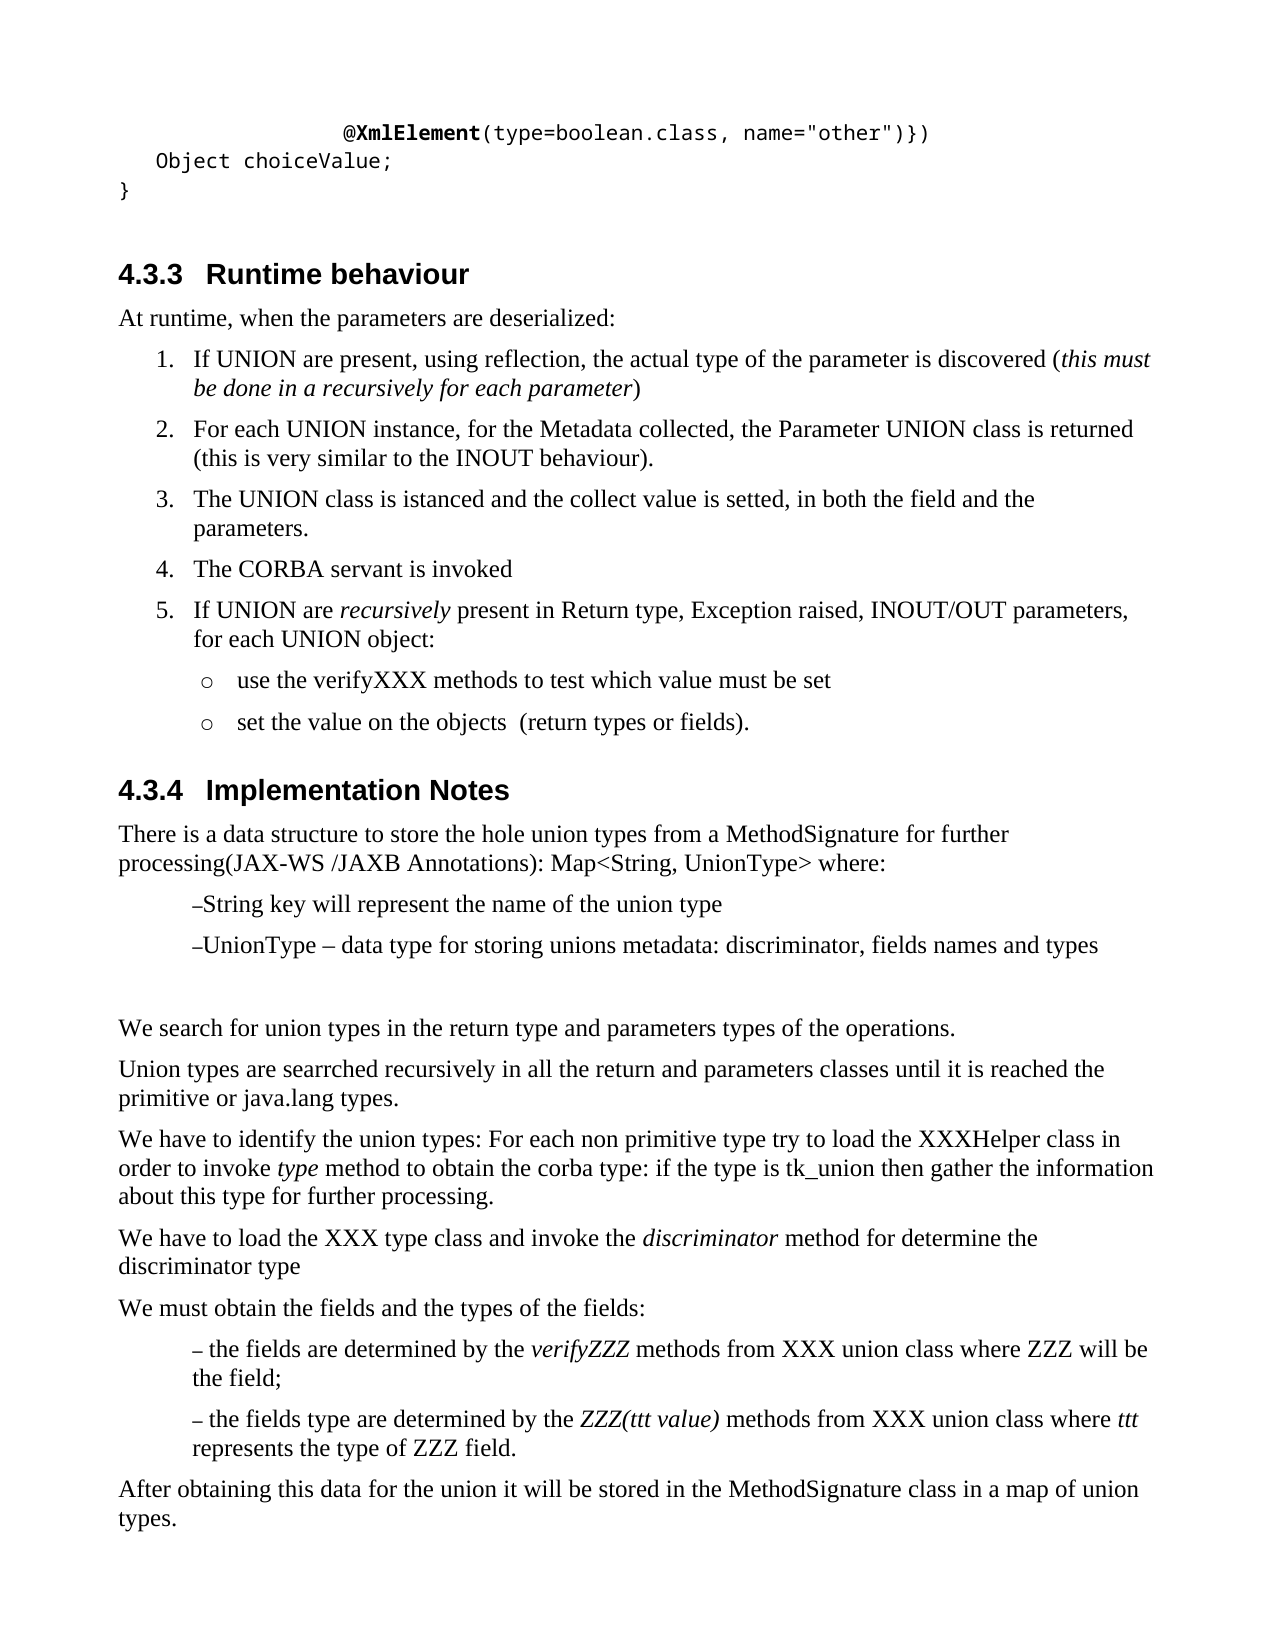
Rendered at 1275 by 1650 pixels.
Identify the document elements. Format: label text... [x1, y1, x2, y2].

list the fields type are determined by the ZZZ(ttt value) methods from XXX union class where ttt represents the type of ZZZ field. [192, 1404, 1157, 1461]
list After obtaining this data for the union it will be stored in the MethodSignature class in a map of union types. [118, 1474, 1157, 1531]
subtitle Runtime behaviour [118, 257, 1157, 290]
list There is a data structure to store the hole union types from a MethodSignature for further processing(JAX-WS /JAXB Annotations): Map<String, UnionType> where: [118, 819, 1157, 876]
text } [118, 175, 1157, 203]
list set the value on the objects (return types or fields). [199, 707, 1157, 735]
list We must obtain the fields and the types of the fields: [118, 1293, 1157, 1321]
list UnionType – data type for storing unions metadata: discriminator, fields names and types [192, 930, 1157, 959]
subtitle Implementation Notes [118, 773, 1157, 806]
list The CORBA servant is invoked [156, 554, 1157, 583]
list We search for union types in the return type and parameters types of the operations. [118, 1013, 1157, 1041]
text Object choiceValue; [118, 147, 1157, 175]
list use the verifyXXX methods to test which value must be set [199, 665, 1157, 694]
list We have to load the XXX type class and invoke the discriminator method for determine the discriminator type [118, 1223, 1157, 1280]
list For each UNION instance, for the Metadata collected, the Parameter UNION class is returned (this is very similar to the INOUT behaviour). [156, 414, 1157, 472]
list The UNION class is istanced and the collect value is setted, in both the field and the parameters. [156, 484, 1157, 542]
text At runtime, when the parameters are deserialized: [118, 303, 1157, 332]
text @XmlElement(type=boolean.class, name="other")}) [118, 118, 1157, 147]
list We have to identify the union types: For each non primitive type try to load the XXXHelper class in order to invoke type method to obtain the corba type: if the type is tk_union then gather the information about this type for further processing. [118, 1124, 1157, 1210]
list the fields are determined by the verifyZZZ methods from XXX union class where ZZZ will be the field; [192, 1334, 1157, 1391]
list If UNION are present, using reflection, the actual type of the parameter is discovered (this must be done in a recursively for each parameter) [156, 344, 1157, 402]
list String key will represent the name of the union type [192, 889, 1157, 918]
list If UNION are recursively present in Return type, Exception raised, INOUT/OUT parameters, for each UNION object: [156, 595, 1157, 653]
list Union types are searrched recursively in all the return and parameters classes until it is reached the primitive or java.lang types. [118, 1054, 1157, 1111]
